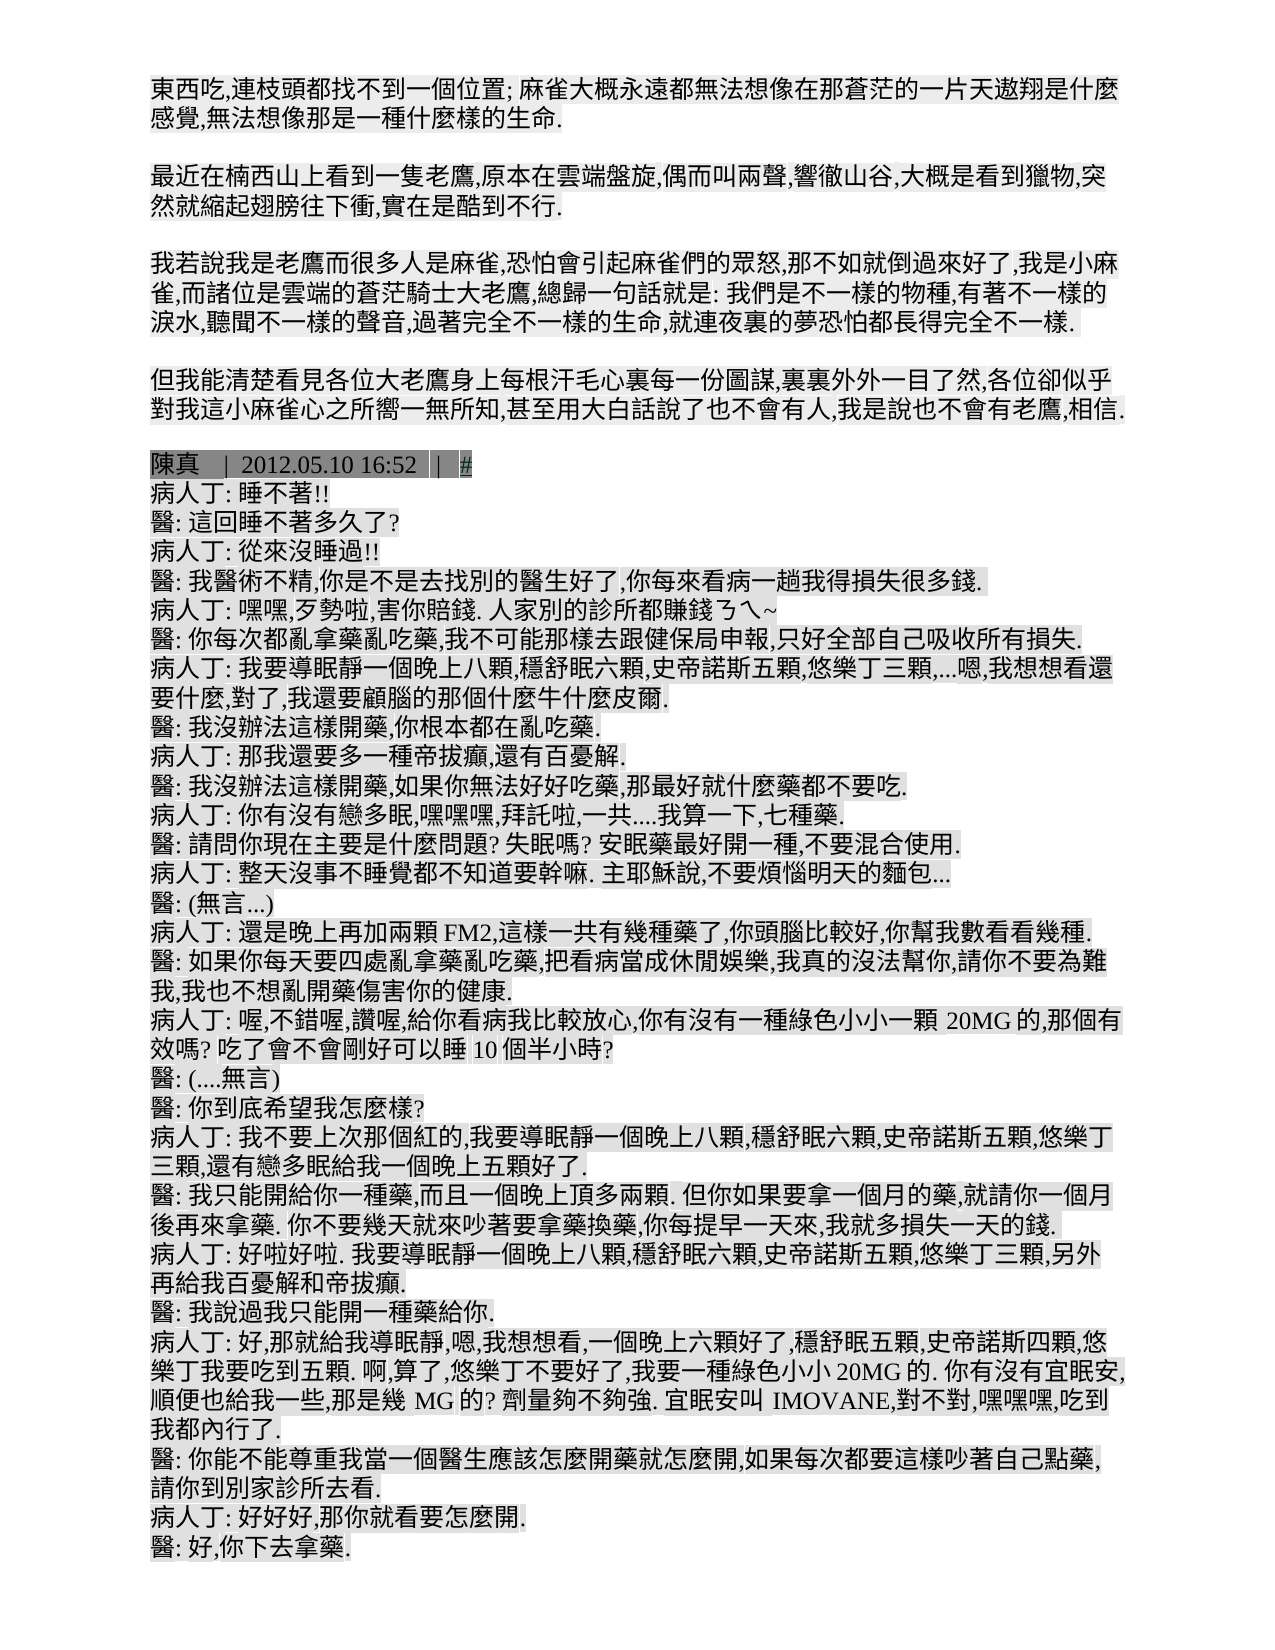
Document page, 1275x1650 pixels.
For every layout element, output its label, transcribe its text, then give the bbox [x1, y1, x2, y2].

text 陳真 | 2012.05.10 16:52 | # [150, 450, 1125, 479]
text 病人丁: 睡不著!! 醫: 這回睡不著多久了? 病人丁: 從來沒睡過!! 醫: 我醫術不精,你是不是去找別的醫生好了,你每來看病一趟我得損失很多錢. 病人丁: 嘿嘿,歹勢啦,害你賠錢. 人家別的診所都賺錢ㄋㄟ~ 醫: 你每次都亂拿藥亂吃藥,我不可能那樣去跟健保局申報,只好全部自己吸收所有損失. 病人丁: 我要導眠靜一個晚上八顆,穩舒眠六顆,史帝諾斯五顆,悠樂丁三顆,...嗯,我想想看還要什麼,對了,我還要顧腦的那個什麼牛什麼皮爾. 醫: 我沒辦法這樣開藥,你根本都在亂吃藥. 病人丁: 那我還要多一種帝拔癲,還有百憂解. 醫: 我沒辦法這樣開藥,如果你無法好好吃藥,那最好就什麼藥都不要吃. 病人丁: 你有沒有戀多眠,嘿嘿嘿,拜託啦,一共....我算一下,七種藥. 醫: 請問你現在主要是什麼問題? 失眠嗎? 安眠藥最好開一種,不要混合使用. 病人丁: 整天沒事不睡覺都不知道要幹嘛. 主耶穌說,不要煩惱明天的麵包... 醫: (無言...) 病人丁: 還是晚上再加兩顆FM2,這樣一共有幾種藥了,你頭腦比較好,你幫我數看看幾種. 醫: 如果你每天要四處亂拿藥亂吃藥,把看病當成休閒娛樂,我真的沒法幫你,請你不要為難我,我也不想亂開藥傷害你的健康. 病人丁: 喔,不錯喔,讚喔,給你看病我比較放心,你有沒有一種綠色小小一顆 20MG的,那個有效嗎? 吃了會不會剛好可以睡10個半小時? 醫: (....無言) 醫: 你到底希望我怎麼樣? 病人丁: 我不要上次那個紅的,我要導眠靜一個晚上八顆,穩舒眠六顆,史帝諾斯五顆,悠樂丁三顆,還有戀多眠給我一個晚上五顆好了. 醫: 我只能開給你一種藥,而且一個晚上頂多兩顆. 但你如果要拿一個月的藥,就請你一個月後再來拿藥. 你不要幾天就來吵著要拿藥換藥,你每提早一天來,我就多損失一天的錢. 病人丁: 好啦好啦. 我要導眠靜一個晚上八顆,穩舒眠六顆,史帝諾斯五顆,悠樂丁三顆,另外再給我百憂解和帝拔癲. 醫: 我說過我只能開一種藥給你. 病人丁: 好,那就給我導眠靜,嗯,我想想看,一個晚上六顆好了,穩舒眠五顆,史帝諾斯四顆,悠樂丁我要吃到五顆. 啊,算了,悠樂丁不要好了,我要一種綠色小小20MG的. 你有沒有宜眠安,順便也給我一些,那是幾 MG的? 劑量夠不夠強. 宜眠安叫 IMOVANE,對不對,嘿嘿嘿,吃到我都內行了. 醫: 你能不能尊重我當一個醫生應該怎麼開藥就怎麼開,如果每次都要這樣吵著自己點藥,請你到別家診所去看. 病人丁: 好好好,那你就看要怎麼開. 醫: 好,你下去拿藥. [150, 479, 1125, 1562]
text (續) 除了極少數真的是怪人之外,人的行為不管怎麼千變萬化,基本上都還是可以類型化,不是這一類,便是那一類,就像一種 "系統" 概念,抓住了這個系統的某個元素,就能揭露整個系統. 抓住了A,就抓住了英文這套系統,你不需要去詳查BCDEFG...的一切來歷,你自然就能知道凡屬於該系統或該集合之元素的一切相關特質. 我聽一個人說一句話,寫一個字,往往也能馬上知道他來自何方,去向何處,做一些什麼夢, 過一種什麼樣的生活. 系統是分階層的,就跟電腦一樣,往往向下相容,高階的能閱讀低階語言,反之卻不然. 你大概很難拿第一代電腦來操作新一代軟體.所謂燕雀焉知鴻鵠之志,小麻雀怎麼可能理解蒼鷹的世界? 搞不好還覺得人家老鷹粉可憐而自己很厲害呢. 你看樹上常有一堆小麻雀,各自佔著一小塊枝頭,吱吱喳喳在那邊討論得口沫橫飛. 抬頭一看,看到老鷹在那盤旋,覺得自己真的很努力很幸福,而對方好可憐啊,學藝不精五體不勤,難怪沒東西吃,連枝頭都找不到一個位置; 麻雀大概永遠都無法想像在那蒼茫的一片天遨翔是什麼感覺,無法想像那是一種什麼樣的生命. 最近在楠西山上看到一隻老鷹,原本在雲端盤旋,偶而叫兩聲,響徹山谷,大概是看到獵物,突然就縮起翅膀往下衝,實在是酷到不行. 我若說我是老鷹而很多人是麻雀,恐怕會引起麻雀們的眾怒,那不如就倒過來好了,我是小麻雀,而諸位是雲端的蒼茫騎士大老鷹,總歸一句話就是: 我們是不一樣的物種,有著不一樣的淚水,聽聞不一樣的聲音,過著完全不一樣的生命,就連夜裏的夢恐怕都長得完全不一樣. 但我能清楚看見各位大老鷹身上每根汗毛心裏每一份圖謀,裏裏外外一目了然,各位卻似乎對我這小麻雀心之所嚮一無所知,甚至用大白話說了也不會有人,我是說也不會有老鷹,相信. [150, 75, 1125, 425]
